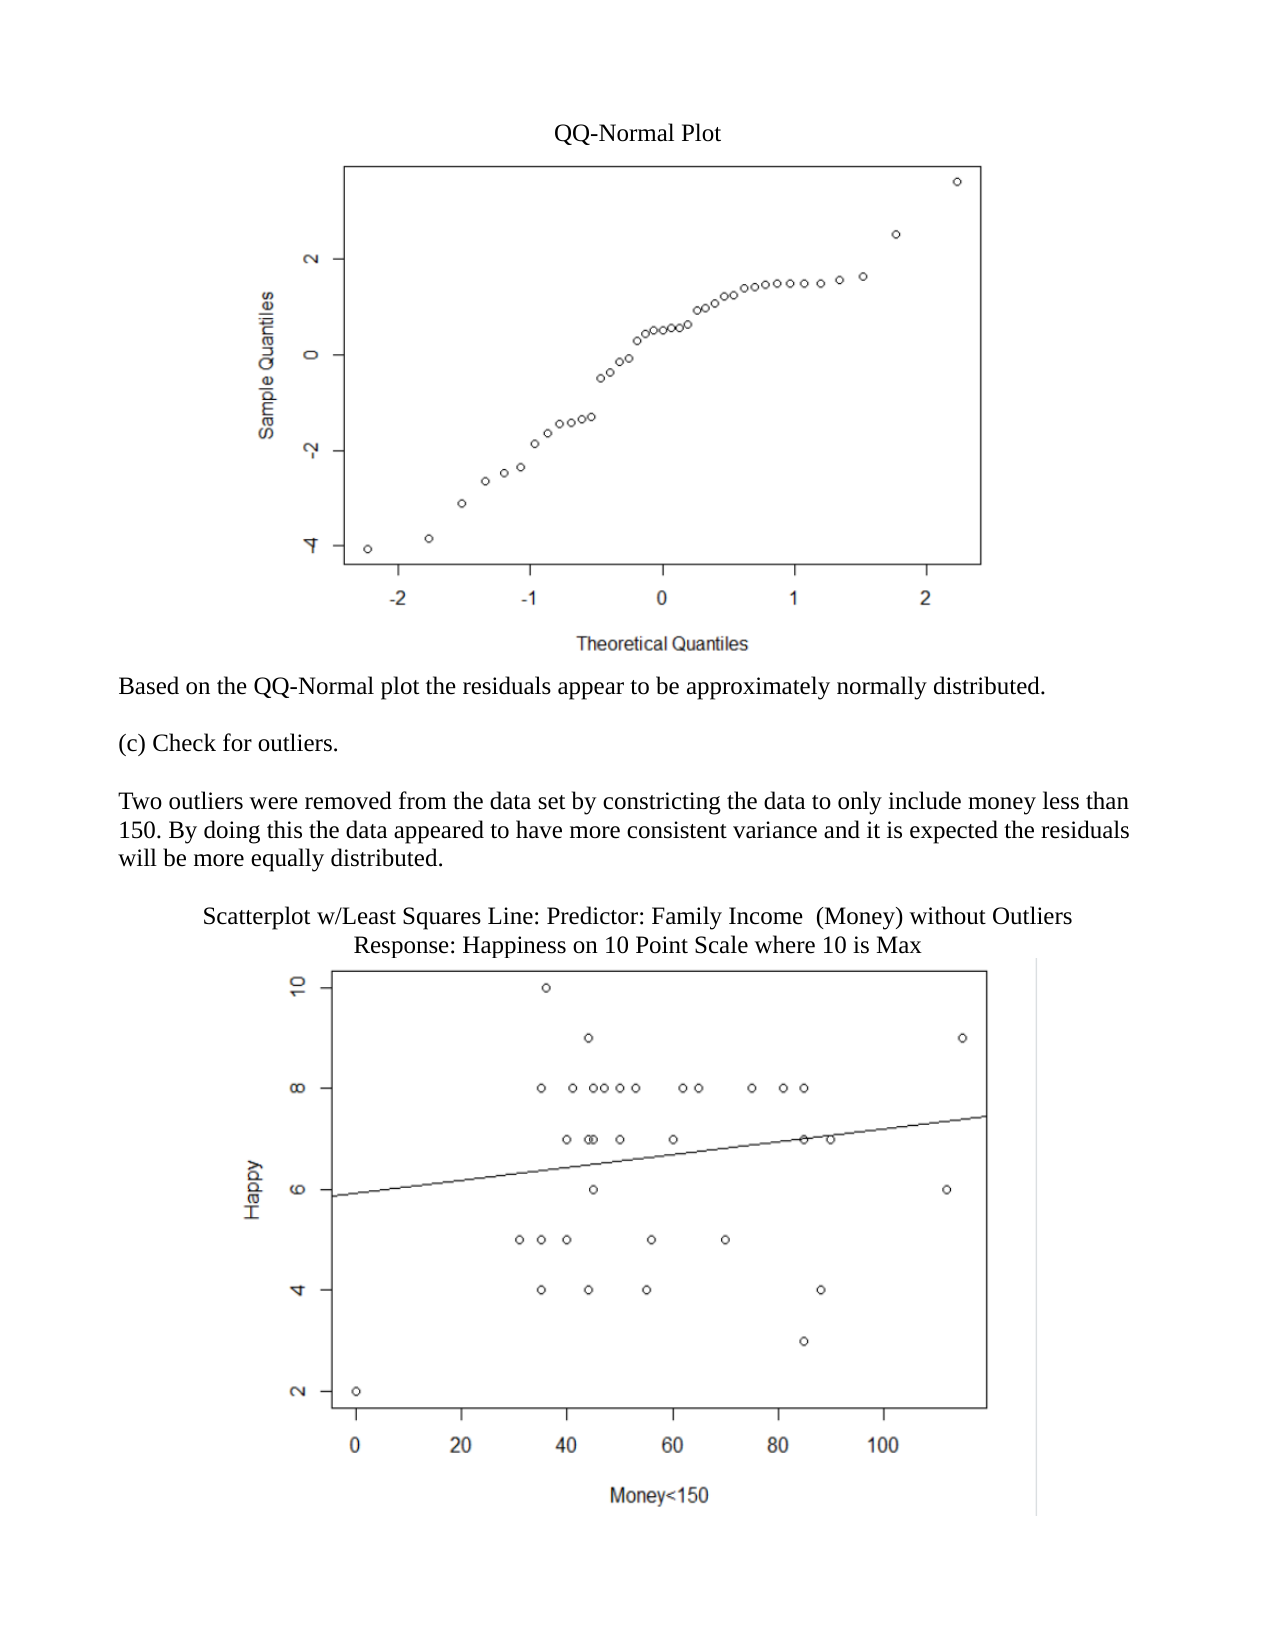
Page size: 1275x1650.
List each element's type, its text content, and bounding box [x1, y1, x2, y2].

text (c) Check for outliers. [118, 728, 1157, 757]
picture [254, 146, 1021, 671]
text Two outliers were removed from the data set by constricting the data to only include money less than 150. By doing this the data appeared to have more consistent variance and it is expected the residuals will be more equally distributed. [118, 786, 1157, 872]
text Based on the QQ-Normal plot the residuals appear to be approximately normally distributed. [118, 147, 1157, 700]
text QQ-Normal Plot [118, 118, 1157, 147]
text Scatterplot w/Least Squares Line: Predictor: Family Income (Money) without Outliers [118, 901, 1157, 930]
picture [237, 958, 1038, 1516]
text Response: Happiness on 10 Point Scale where 10 is Max [118, 930, 1157, 958]
